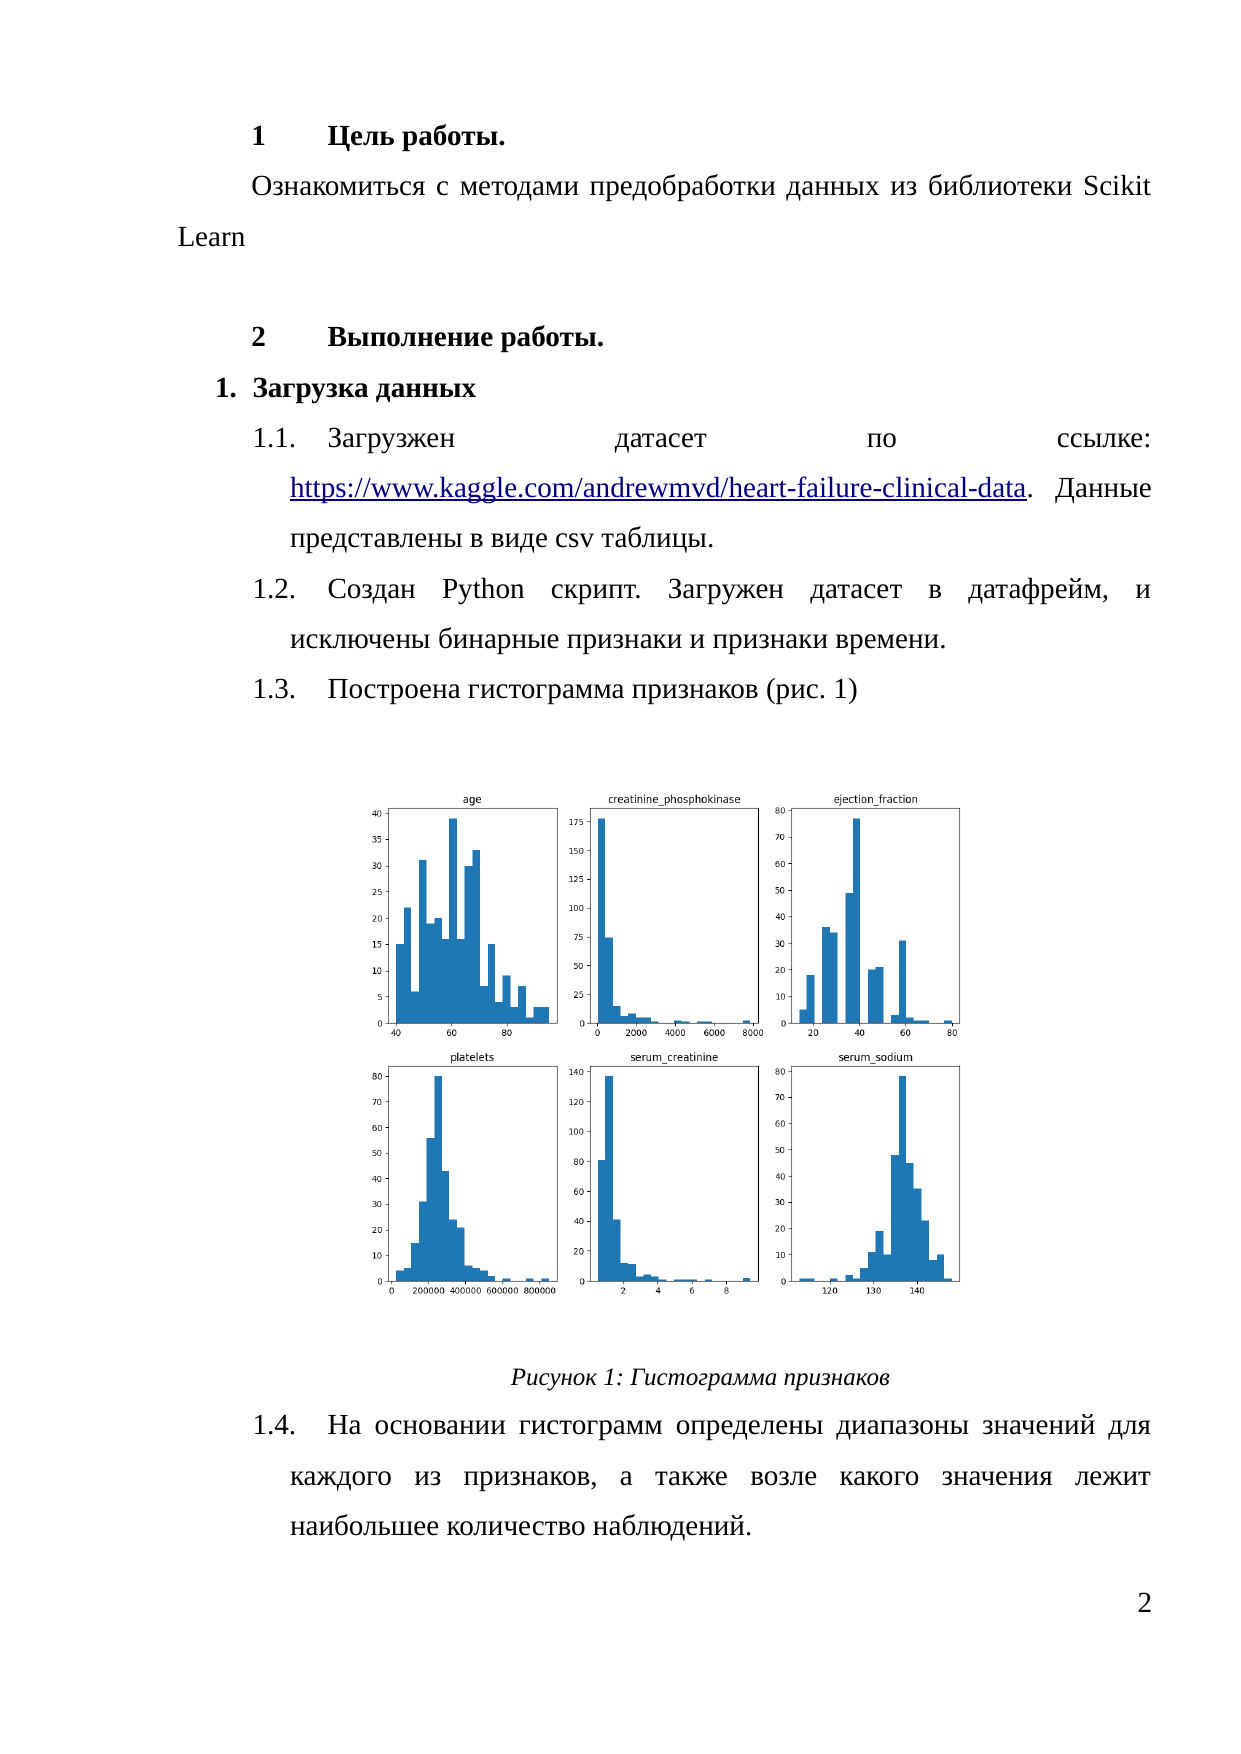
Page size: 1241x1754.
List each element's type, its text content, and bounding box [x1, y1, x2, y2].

text Ознакомиться с методами предобработки данных из библиотеки Scikit Learn [177, 168, 1152, 252]
picture [296, 734, 1033, 1348]
list На основании гистограмм определены диапазоны значений для каждого из признаков, а также возле какого значения лежит наибольшее количество наблюдений. [252, 722, 1152, 1542]
subtitle Выполнение работы. [177, 319, 1152, 353]
list Рисунок 1: Гистограмма признаков [296, 1348, 1032, 1391]
list Загрузка данных [215, 370, 1152, 403]
list Построена гистограмма признаков (рис. 1) [252, 672, 1152, 705]
subtitle Цель работы. [177, 118, 1152, 152]
list Загрузжен датасет по ссылке: https://www.kaggle.com/andrewmvd/heart-failure-clinical-data. Данные представлены в виде csv таблицы. [252, 420, 1152, 554]
list Создан Python скрипт. Загружен датасет в датафрейм, и исключены бинарные признаки и признаки времени. [252, 571, 1152, 655]
